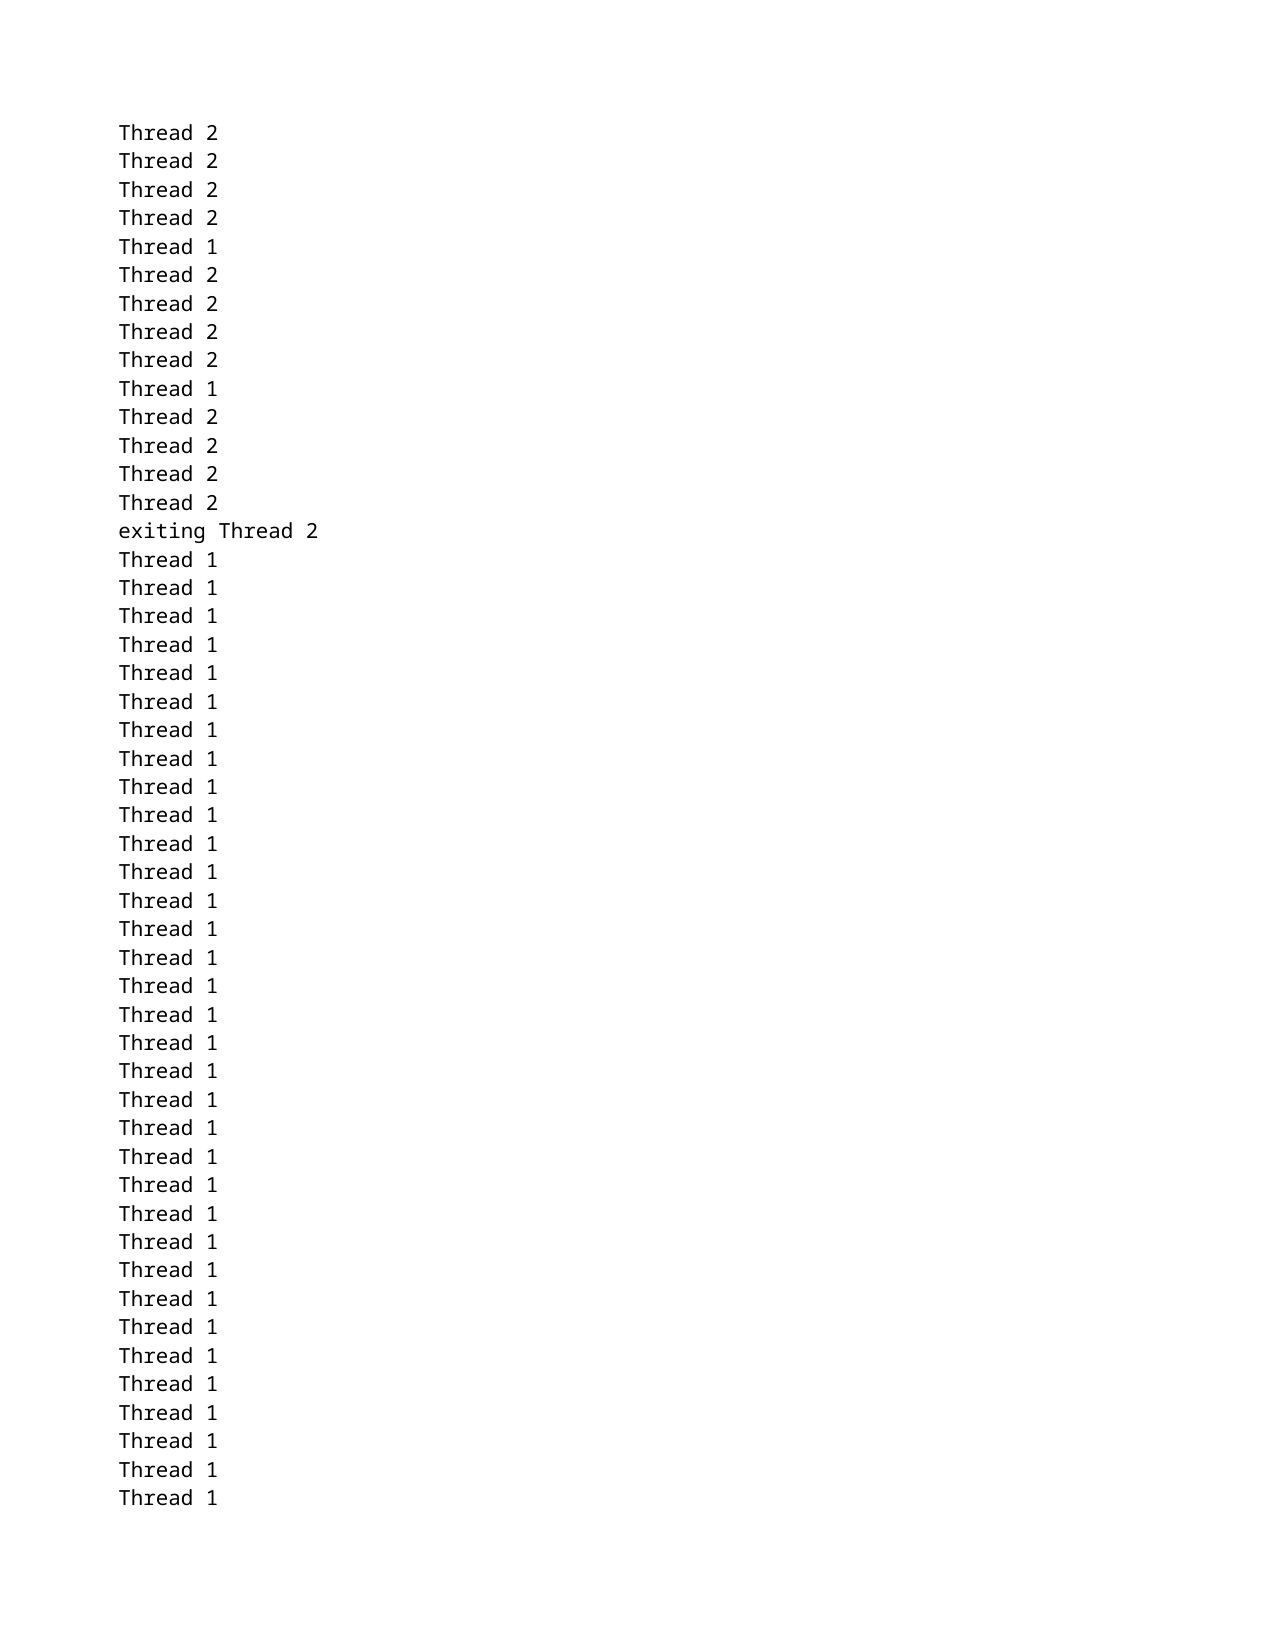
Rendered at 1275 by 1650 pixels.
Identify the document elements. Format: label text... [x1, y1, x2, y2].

text Thread 1 [118, 943, 1157, 971]
text Thread 1 [118, 1398, 1157, 1426]
text Thread 1 [118, 886, 1157, 914]
text Thread 1 [118, 658, 1157, 687]
text Thread 1 [118, 772, 1157, 801]
text Thread 1 [118, 715, 1157, 744]
text exiting Thread 2 [118, 516, 1157, 545]
text Thread 2 [118, 203, 1157, 232]
text Thread 2 [118, 488, 1157, 516]
text Thread 1 [118, 1142, 1157, 1170]
text Thread 2 [118, 260, 1157, 289]
text Thread 1 [118, 1312, 1157, 1341]
text Thread 1 [118, 857, 1157, 886]
text Thread 1 [118, 1113, 1157, 1142]
text Thread 1 [118, 1170, 1157, 1199]
text Thread 1 [118, 1028, 1157, 1057]
text Thread 1 [118, 1227, 1157, 1256]
text Thread 2 [118, 289, 1157, 317]
text Thread 1 [118, 573, 1157, 602]
text Thread 1 [118, 971, 1157, 1000]
text Thread 1 [118, 829, 1157, 857]
text Thread 1 [118, 1369, 1157, 1398]
text Thread 1 [118, 914, 1157, 943]
text Thread 2 [118, 118, 1157, 147]
text Thread 2 [118, 459, 1157, 488]
text Thread 1 [118, 801, 1157, 829]
text Thread 1 [118, 687, 1157, 715]
text Thread 2 [118, 175, 1157, 203]
text Thread 2 [118, 431, 1157, 459]
text Thread 2 [118, 147, 1157, 175]
text Thread 1 [118, 1000, 1157, 1028]
text Thread 1 [118, 602, 1157, 630]
text Thread 1 [118, 630, 1157, 658]
text Thread 1 [118, 1256, 1157, 1284]
text Thread 1 [118, 1085, 1157, 1113]
text Thread 2 [118, 317, 1157, 346]
text Thread 1 [118, 232, 1157, 260]
text Thread 1 [118, 1284, 1157, 1312]
text Thread 1 [118, 374, 1157, 402]
text Thread 1 [118, 1426, 1157, 1455]
text Thread 1 [118, 1341, 1157, 1369]
text Thread 1 [118, 1199, 1157, 1227]
text Thread 1 [118, 1057, 1157, 1085]
text Thread 2 [118, 402, 1157, 431]
text Thread 1 [118, 1455, 1157, 1483]
text Thread 2 [118, 346, 1157, 374]
text Thread 1 [118, 545, 1157, 573]
text Thread 1 [118, 1483, 1157, 1512]
text Thread 1 [118, 744, 1157, 772]
